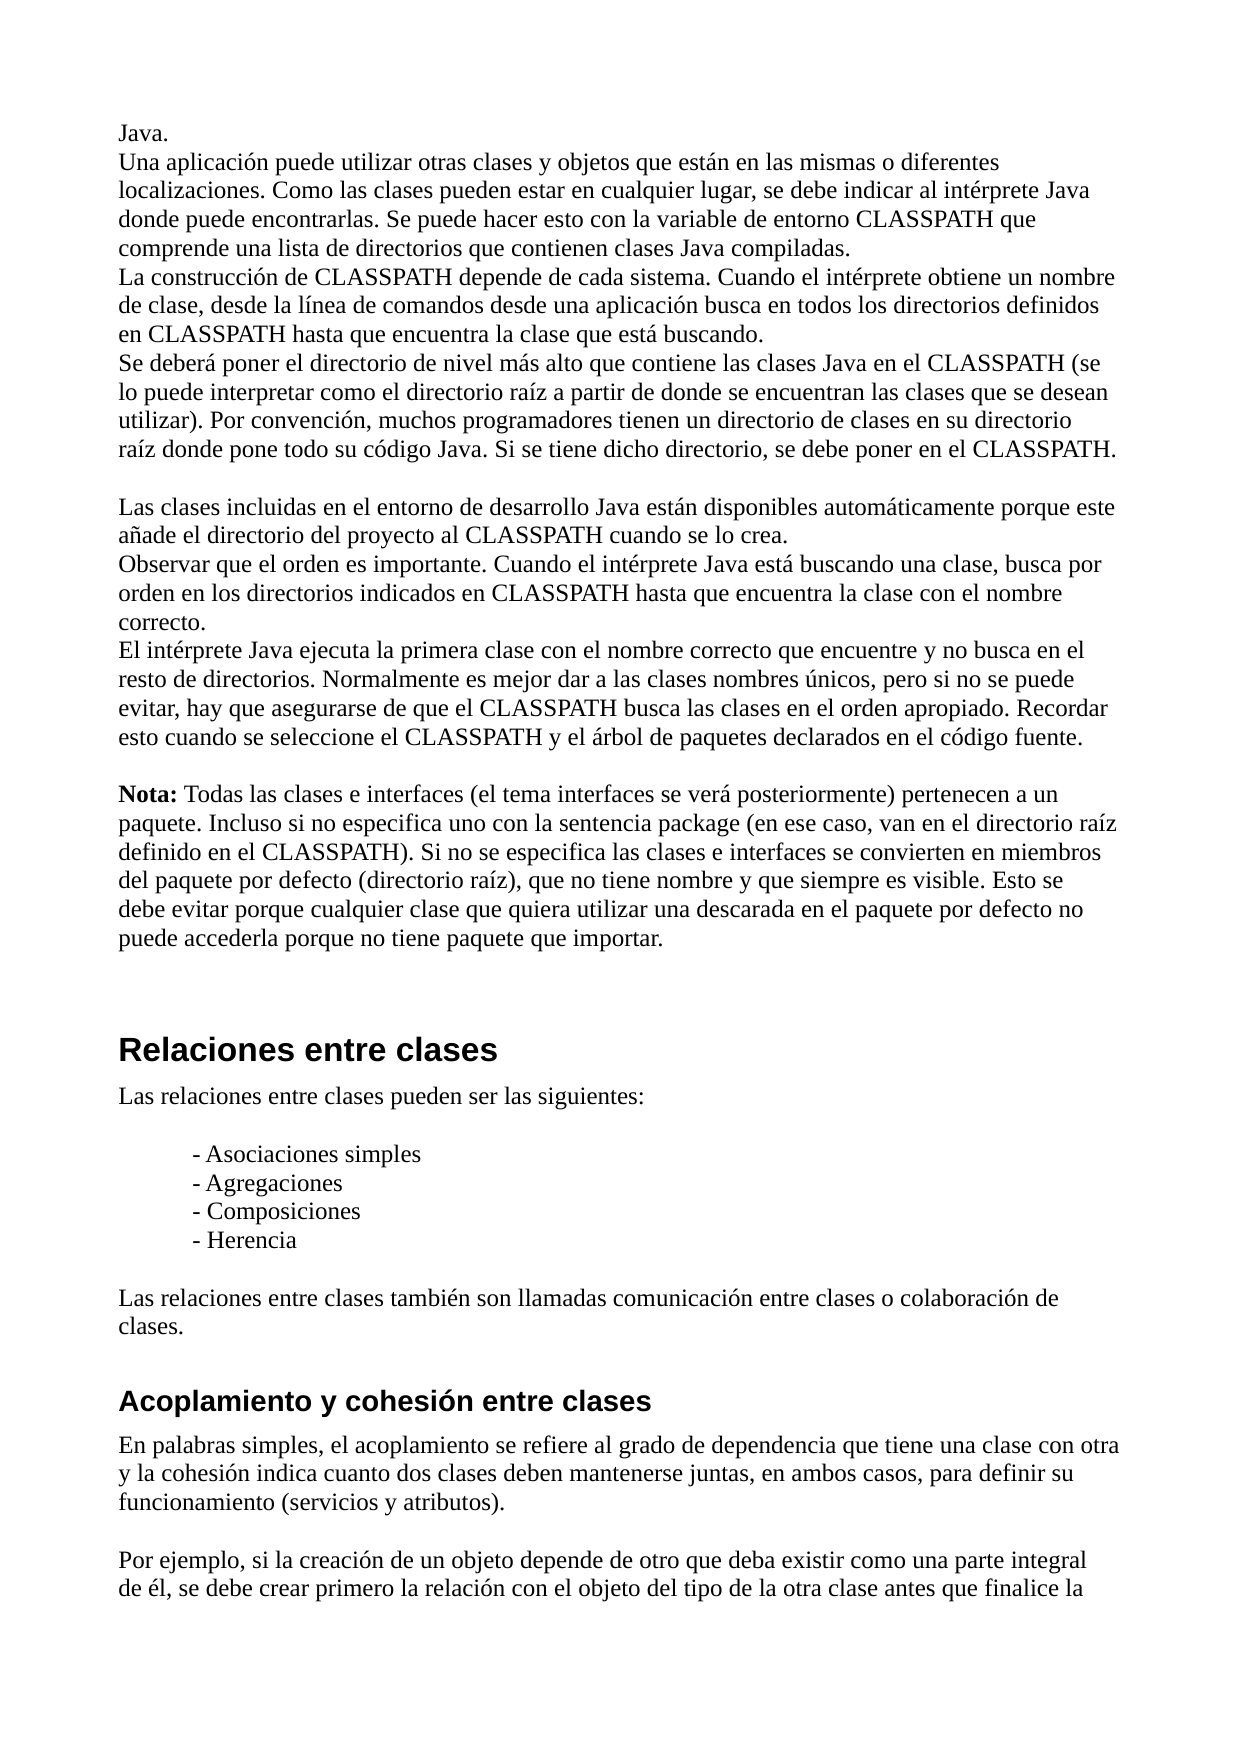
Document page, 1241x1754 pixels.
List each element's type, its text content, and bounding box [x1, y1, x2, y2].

text definido en el CLASSPATH). Si no se especifica las clases e interfaces se convierten en miembros [118, 837, 1122, 866]
text localizaciones. Como las clases pueden estar en cualquier lugar, se debe indicar al intérprete Java [118, 176, 1122, 204]
text Las relaciones entre clases también son llamadas comunicación entre clases o colaboración de clases. [118, 1283, 1122, 1340]
text resto de directorios. Normalmente es mejor dar a las clases nombres únicos, pero si no se puede [118, 664, 1122, 693]
text Nota: Todas las clases e interfaces (el tema interfaces se verá posteriormente) pertenecen a un paquete. Incluso si no especifica uno con la sentencia package (en ese caso, van en el directorio raíz [118, 779, 1122, 837]
text de clase, desde la línea de comandos desde una aplicación busca en todos los directorios definidos en CLASSPATH hasta que encuentra la clase que está buscando. [118, 291, 1122, 348]
text Se deberá poner el directorio de nivel más alto que contiene las clases Java en el CLASSPATH (se lo puede interpretar como el directorio raíz a partir de donde se encuentran las clases que se desean [118, 348, 1122, 406]
text Las relaciones entre clases pueden ser las siguientes: [118, 1081, 1122, 1110]
text Observar que el orden es importante. Cuando el intérprete Java está buscando una clase, busca por orden en los directorios indicados en CLASSPATH hasta que encuentra la clase con el nombre correcto. [118, 549, 1122, 636]
text En palabras simples, el acoplamiento se refiere al grado de dependencia que tiene una clase con otra y la cohesión indica cuanto dos clases deben mantenerse juntas, en ambos casos, para definir su funcionamiento (servicios y atributos). [118, 1430, 1122, 1516]
text - Agregaciones [118, 1168, 1122, 1196]
subtitle Acoplamiento y cohesión entre clases [118, 1383, 1122, 1417]
text donde puede encontrarlas. Se puede hacer esto con la variable de entorno CLASSPATH que [118, 204, 1122, 233]
text - Asociaciones simples [118, 1139, 1122, 1168]
text debe evitar porque cualquier clase que quiera utilizar una descarada en el paquete por defecto no [118, 894, 1122, 923]
text utilizar). Por convención, muchos programadores tienen un directorio de clases en su directorio [118, 406, 1122, 434]
text - Herencia [118, 1225, 1122, 1254]
text - Composiciones [118, 1196, 1122, 1225]
text evitar, hay que asegurarse de que el CLASSPATH busca las clases en el orden apropiado. Recordar [118, 693, 1122, 722]
text del paquete por defecto (directorio raíz), que no tiene nombre y que siempre es visible. Esto se [118, 866, 1122, 894]
text esto cuando se seleccione el CLASSPATH y el árbol de paquetes declarados en el código fuente. [118, 722, 1122, 751]
text El intérprete Java ejecuta la primera clase con el nombre correcto que encuentre y no busca en el [118, 636, 1122, 664]
text comprende una lista de directorios que contienen clases Java compiladas. [118, 233, 1122, 262]
text Las clases incluidas en el entorno de desarrollo Java están disponibles automáticamente porque este añade el directorio del proyecto al CLASSPATH cuando se lo crea. [118, 492, 1122, 549]
subtitle Relaciones entre clases [118, 1030, 1122, 1069]
text puede accederla porque no tiene paquete que importar. [118, 923, 1122, 952]
text Una aplicación puede utilizar otras clases y objetos que están en las mismas o diferentes [118, 147, 1122, 176]
text de él, se debe crear primero la relación con el objeto del tipo de la otra clase antes que finalice la [118, 1573, 1122, 1602]
text La construcción de CLASSPATH depende de cada sistema. Cuando el intérprete obtiene un nombre [118, 262, 1122, 291]
text Java. [118, 118, 1122, 147]
text Por ejemplo, si la creación de un objeto depende de otro que deba existir como una parte integral [118, 1545, 1122, 1573]
text raíz donde pone todo su código Java. Si se tiene dicho directorio, se debe poner en el CLASSPATH. [118, 434, 1122, 463]
